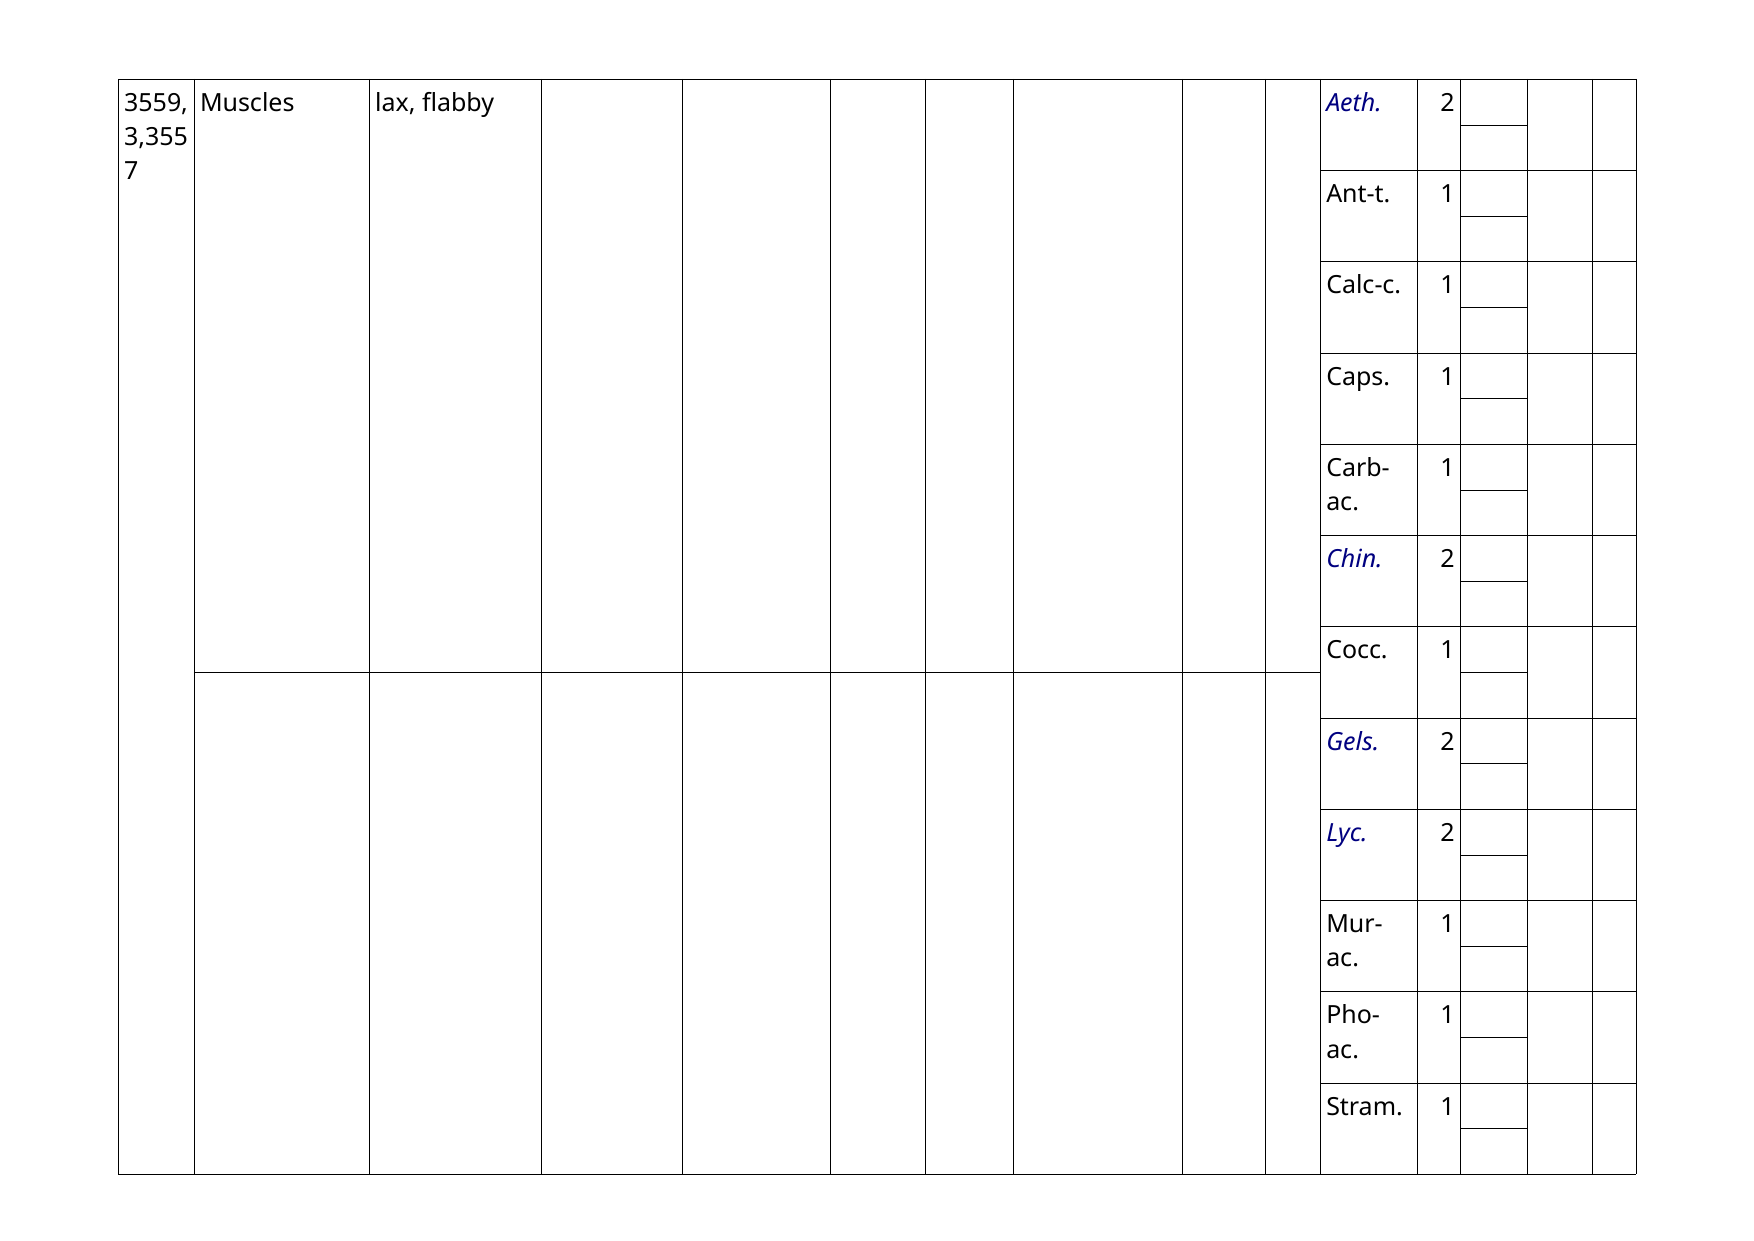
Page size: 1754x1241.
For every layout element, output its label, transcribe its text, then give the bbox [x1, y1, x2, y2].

table_cell [1528, 1084, 1592, 1174]
table_cell Ant-t. [1321, 171, 1417, 261]
table_cell [1461, 399, 1527, 444]
table_cell [1528, 536, 1592, 626]
table_cell 1 [1418, 1084, 1460, 1174]
table_cell 2 [1418, 719, 1460, 809]
table_cell 1 [1418, 627, 1460, 718]
table_cell [1461, 491, 1527, 535]
table_cell Aeth. [1321, 80, 1417, 170]
table_cell [1461, 992, 1527, 1037]
table_cell [1461, 627, 1527, 672]
table_cell [1593, 445, 1636, 535]
table_cell [1528, 992, 1592, 1083]
table_cell [1528, 627, 1592, 718]
table_cell [1528, 80, 1592, 170]
table_cell [1183, 673, 1265, 1174]
table_cell 1 [1418, 445, 1460, 535]
table_cell [1461, 1038, 1527, 1083]
table_cell [1593, 901, 1636, 991]
table_cell [1461, 80, 1527, 124]
table_cell [1593, 536, 1636, 626]
table_cell [370, 673, 541, 1174]
table_cell 1 [1418, 992, 1460, 1083]
table_cell 1 [1418, 171, 1460, 261]
table_cell Calc-c. [1321, 262, 1417, 353]
table_cell [1593, 1084, 1636, 1174]
table_cell [1461, 673, 1527, 718]
table_cell 2 [1418, 80, 1460, 170]
table_cell [1528, 719, 1592, 809]
table_cell [1461, 445, 1527, 489]
table_cell Caps. [1321, 354, 1417, 444]
table_cell [195, 673, 369, 1174]
table_cell [1014, 673, 1182, 1174]
table_cell [1461, 947, 1527, 991]
table_cell [1461, 262, 1527, 307]
table_cell [1593, 992, 1636, 1083]
table_cell [1528, 171, 1592, 261]
table_cell [1461, 582, 1527, 626]
table_cell [1461, 171, 1527, 216]
table_cell [926, 80, 1013, 672]
table_cell Muscles [195, 80, 369, 672]
table_cell 1 [1418, 901, 1460, 991]
table_cell 1 [1418, 262, 1460, 353]
table_cell 2 [1418, 810, 1460, 900]
table_cell [1593, 719, 1636, 809]
table_cell [1266, 80, 1320, 672]
table_cell [1593, 627, 1636, 718]
table_cell [1461, 719, 1527, 763]
table_cell [1461, 856, 1527, 900]
table_cell [1528, 445, 1592, 535]
table_cell [1461, 536, 1527, 581]
table_cell [831, 673, 925, 1174]
table_cell [1014, 80, 1182, 672]
table_cell [1593, 80, 1636, 170]
table_cell [542, 80, 682, 672]
table_cell Lyc. [1321, 810, 1417, 900]
table_cell [1528, 262, 1592, 353]
table_cell [831, 80, 925, 672]
table_cell Mur-ac. [1321, 901, 1417, 991]
table_cell [1461, 901, 1527, 946]
table_cell 2 [1418, 536, 1460, 626]
table_cell [1461, 308, 1527, 353]
table_cell [1461, 1084, 1527, 1128]
table_cell Pho-ac. [1321, 992, 1417, 1083]
table_cell [1461, 217, 1527, 261]
table_cell [683, 673, 830, 1174]
table_cell [1593, 262, 1636, 353]
table_cell Cocc. [1321, 627, 1417, 718]
table_cell [683, 80, 830, 672]
table_cell [1461, 810, 1527, 854]
table_cell [1593, 810, 1636, 900]
table_cell [542, 673, 682, 1174]
table_cell Chin. [1321, 536, 1417, 626]
table_cell [926, 673, 1013, 1174]
table_cell Carb-ac. [1321, 445, 1417, 535]
table_cell 3559,3,3557 [119, 80, 194, 1174]
table_cell Stram. [1321, 1084, 1417, 1174]
table_cell [1593, 171, 1636, 261]
table_cell [1461, 126, 1527, 170]
table_cell [1266, 673, 1320, 1174]
table_cell [1461, 1129, 1527, 1174]
table_cell [1528, 901, 1592, 991]
table_cell Gels. [1321, 719, 1417, 809]
table_cell [1528, 354, 1592, 444]
table_cell 1 [1418, 354, 1460, 444]
table_cell [1528, 810, 1592, 900]
table_cell [1593, 354, 1636, 444]
table_cell lax, flabby [370, 80, 541, 672]
table_cell [1183, 80, 1265, 672]
table_cell [1461, 764, 1527, 809]
table_cell [1461, 354, 1527, 398]
